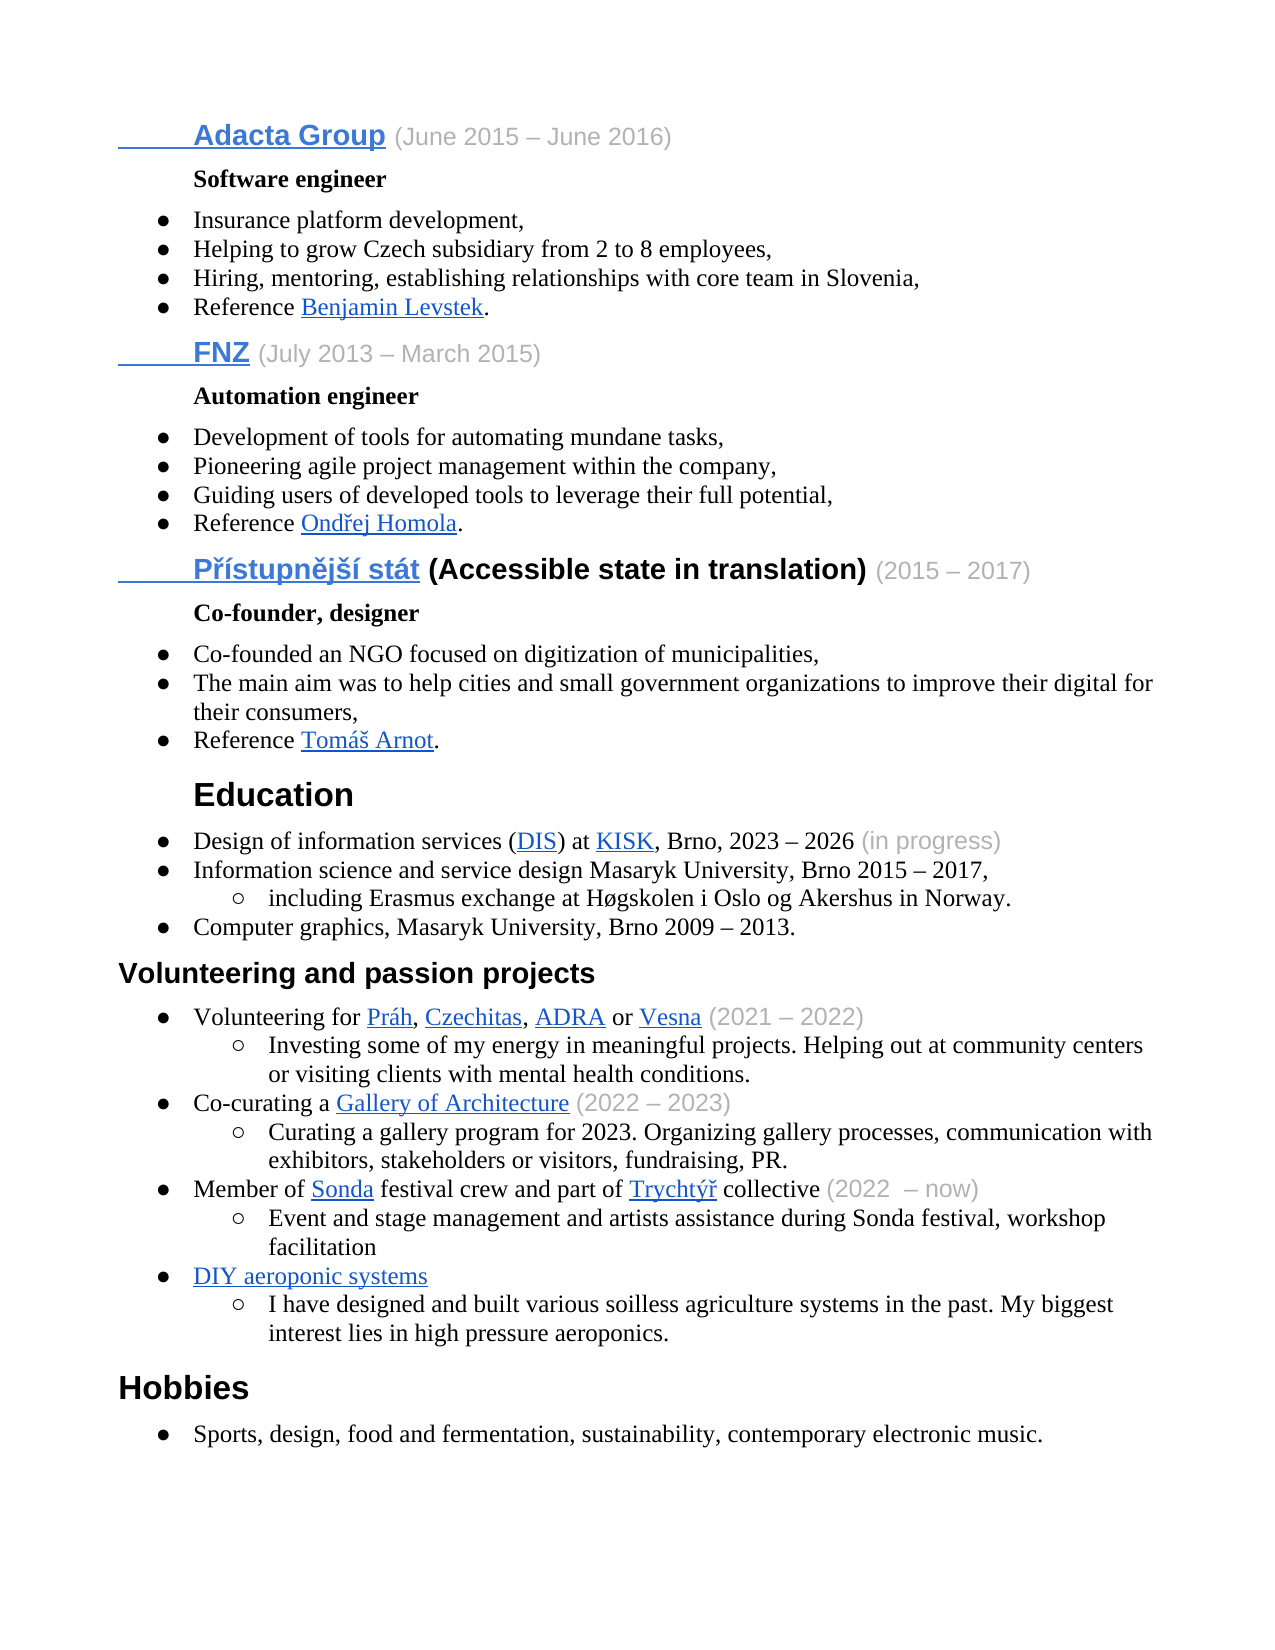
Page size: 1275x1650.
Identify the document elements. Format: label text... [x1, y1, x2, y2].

subtitle Software engineer [118, 164, 1157, 193]
list Information science and service design Masaryk University, Brno 2015 – 2017, [156, 855, 1157, 883]
list Reference Tomáš Arnot. [156, 725, 1157, 754]
list Guiding users of developed tools to leverage their full potential, [156, 480, 1157, 508]
list Sports, design, food and fermentation, sustainability, contemporary electronic music. [156, 1419, 1157, 1447]
subtitle FNZ (July 2013 – March 2015) [118, 335, 1157, 368]
list Hiring, mentoring, establishing relationships with core team in Slovenia, [156, 263, 1157, 292]
list DIY aeroponic systems [156, 1261, 1157, 1289]
list The main aim was to help cities and small government organizations to improve their digital for their consumers, [156, 668, 1157, 725]
subtitle Adacta Group (June 2015 – June 2016) [118, 118, 1157, 152]
list Design of information services (DIS) at KISK, Brno, 2023 – 2026 (in progress) [156, 826, 1157, 855]
list Curating a gallery program for 2023. Organizing gallery processes, communication with exhibitors, stakeholders or visitors, fundraising, PR. [231, 1117, 1157, 1174]
list Reference Ondřej Homola. [156, 508, 1157, 537]
list Reference Benjamin Levstek. [156, 292, 1157, 320]
list Helping to grow Czech subsidiary from 2 to 8 employees, [156, 234, 1157, 263]
list Co-founded an NGO focused on digitization of municipalities, [156, 639, 1157, 668]
subtitle Co-founder, designer [118, 598, 1157, 627]
subtitle Přístupnější stát (Accessible state in translation) (2015 – 2017) [118, 552, 1157, 585]
list Member of Sonda festival crew and part of Trychtýř collective (2022 – now) [156, 1174, 1157, 1203]
subtitle Hobbies [118, 1368, 1157, 1406]
list Development of tools for automating mundane tasks, [156, 422, 1157, 451]
list Insurance platform development, [156, 205, 1157, 234]
subtitle Education [118, 775, 1157, 813]
subtitle Automation engineer [118, 381, 1157, 410]
list Volunteering for Práh, Czechitas, ADRA or Vesna (2021 – 2022) [156, 1002, 1157, 1031]
list Pioneering agile project management within the company, [156, 451, 1157, 480]
list including Erasmus exchange at Høgskolen i Oslo og Akershus in Norway. [231, 883, 1157, 912]
subtitle Volunteering and passion projects [118, 956, 1157, 989]
list I have designed and built various soilless agriculture systems in the past. My biggest interest lies in high pressure aeroponics. [231, 1289, 1157, 1347]
list Event and stage management and artists assistance during Sonda festival, workshop facilitation [231, 1203, 1157, 1261]
list Computer graphics, Masaryk University, Brno 2009 – 2013. [156, 912, 1157, 941]
list Investing some of my energy in meaningful projects. Helping out at community centers or visiting clients with mental health conditions. [231, 1031, 1157, 1088]
list Co-curating a Gallery of Architecture (2022 – 2023) [156, 1088, 1157, 1117]
